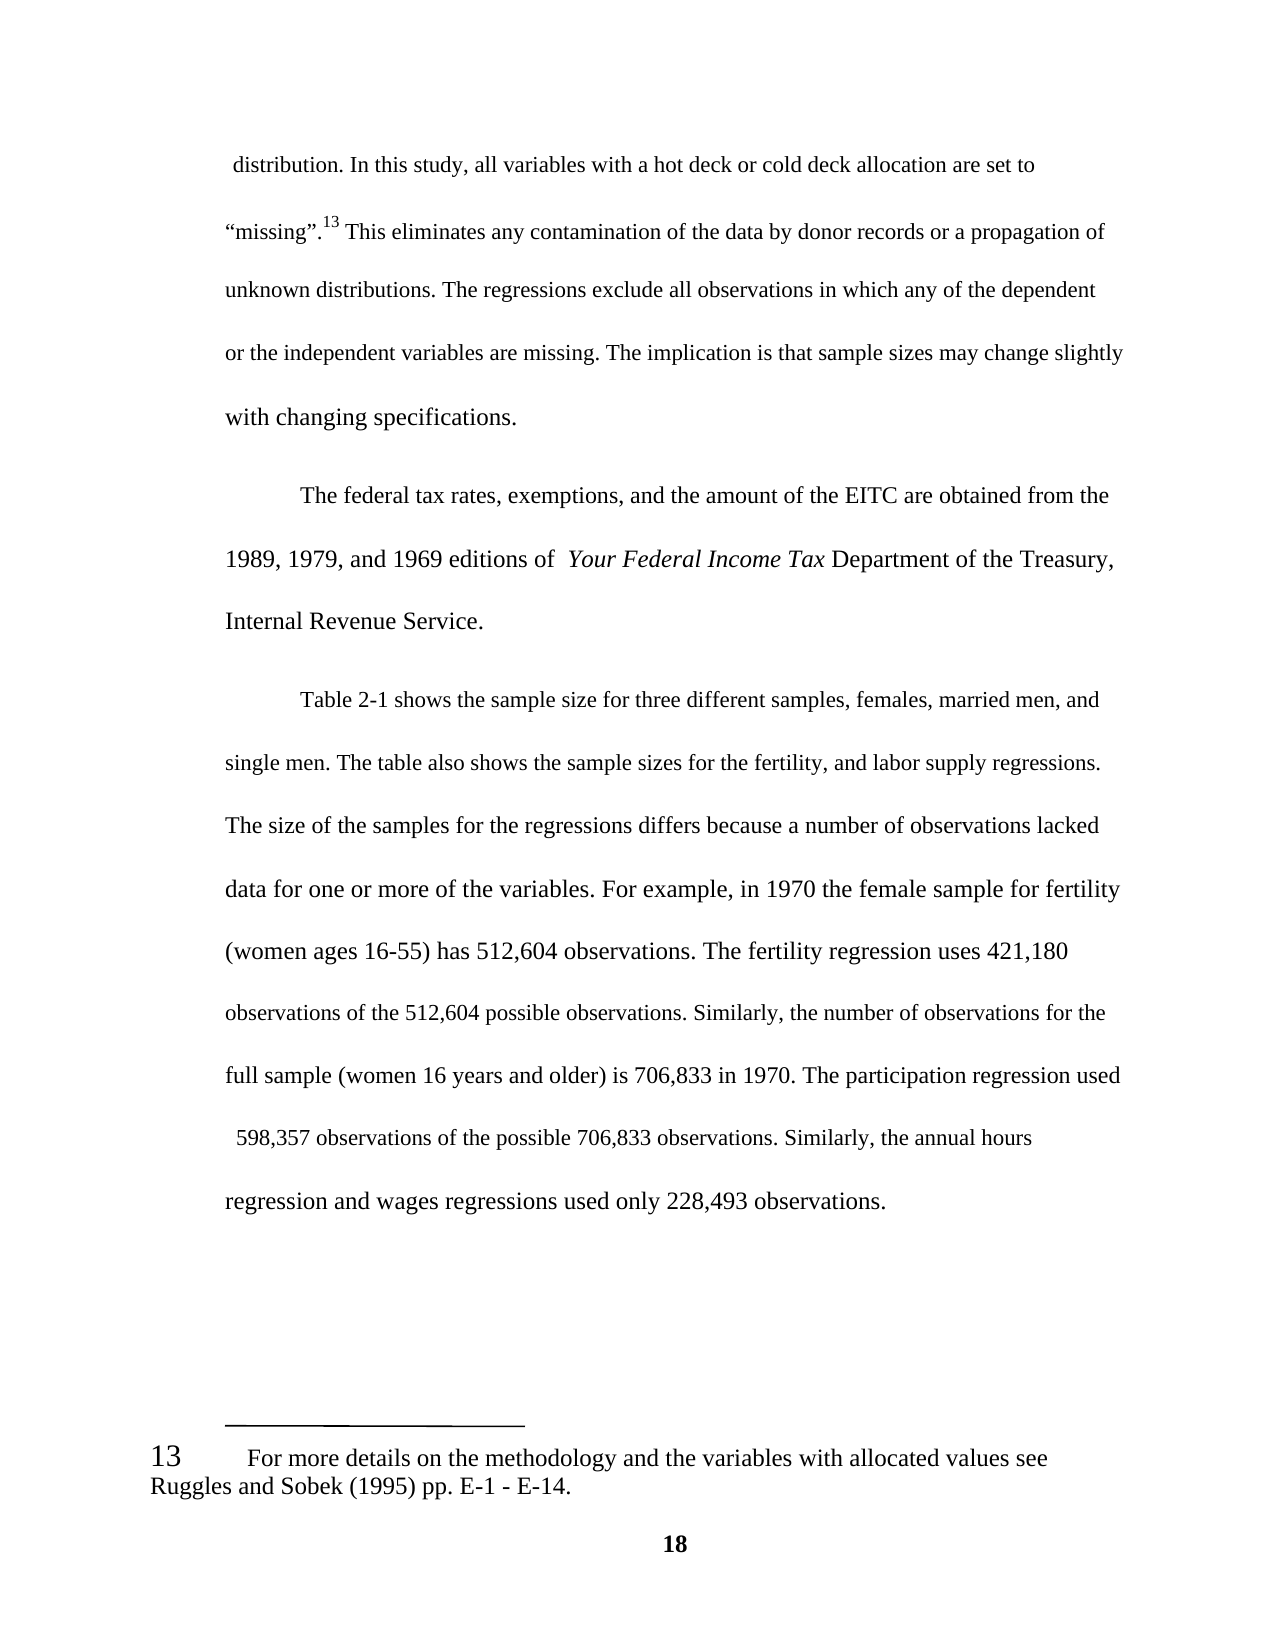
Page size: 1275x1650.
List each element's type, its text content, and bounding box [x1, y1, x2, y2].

text Internal Revenue Service. [225, 606, 1125, 635]
text observations of the 512,604 possible observations. Similarly, the number of observations for the [225, 999, 1125, 1025]
text unknown distributions. The regressions exclude all observations in which any of the dependent [225, 277, 1125, 303]
text 598,357 observations of the possible 706,833 observations. Similarly, the annual hours [150, 1124, 1119, 1150]
list For more details on the methodology and the variables with allocated values see Ruggles and Sobek (1995) pp. E-1 - E-14. [150, 1439, 1125, 1499]
text 1989, 1979, and 1969 editions of Your Federal Income Tax Department of the Treasury, [225, 544, 1125, 573]
text full sample (women 16 years and older) is 706,833 in 1970. The participation regression used [225, 1061, 1125, 1089]
text with changing specifications. [225, 402, 1125, 430]
text data for one or more of the variables. For example, in 1970 the female sample for fertility [225, 874, 1125, 902]
text “missing”.13 This eliminates any contamination of the data by donor records or a propagation of [225, 212, 1125, 246]
text Table 2-1 shows the sample size for three different samples, females, married men, and [300, 686, 1125, 712]
text regression and wages regressions used only 228,493 observations. [225, 1186, 1125, 1215]
text distribution. In this study, all variables with a hot deck or cold deck allocation are set to [150, 152, 1119, 178]
text or the independent variables are missing. The implication is that sample sizes may change slightly [225, 339, 1125, 365]
text (women ages 16-55) has 512,604 observations. The fertility regression uses 421,180 [225, 936, 1125, 965]
text 18 [662, 1529, 1125, 1558]
text The federal tax rates, exemptions, and the amount of the EITC are obtained from the [300, 481, 1125, 509]
text single men. The table also shows the sample sizes for the fertility, and labor supply regressions. [225, 748, 1125, 775]
text The size of the samples for the regressions differs because a number of observations lacked [225, 811, 1125, 839]
